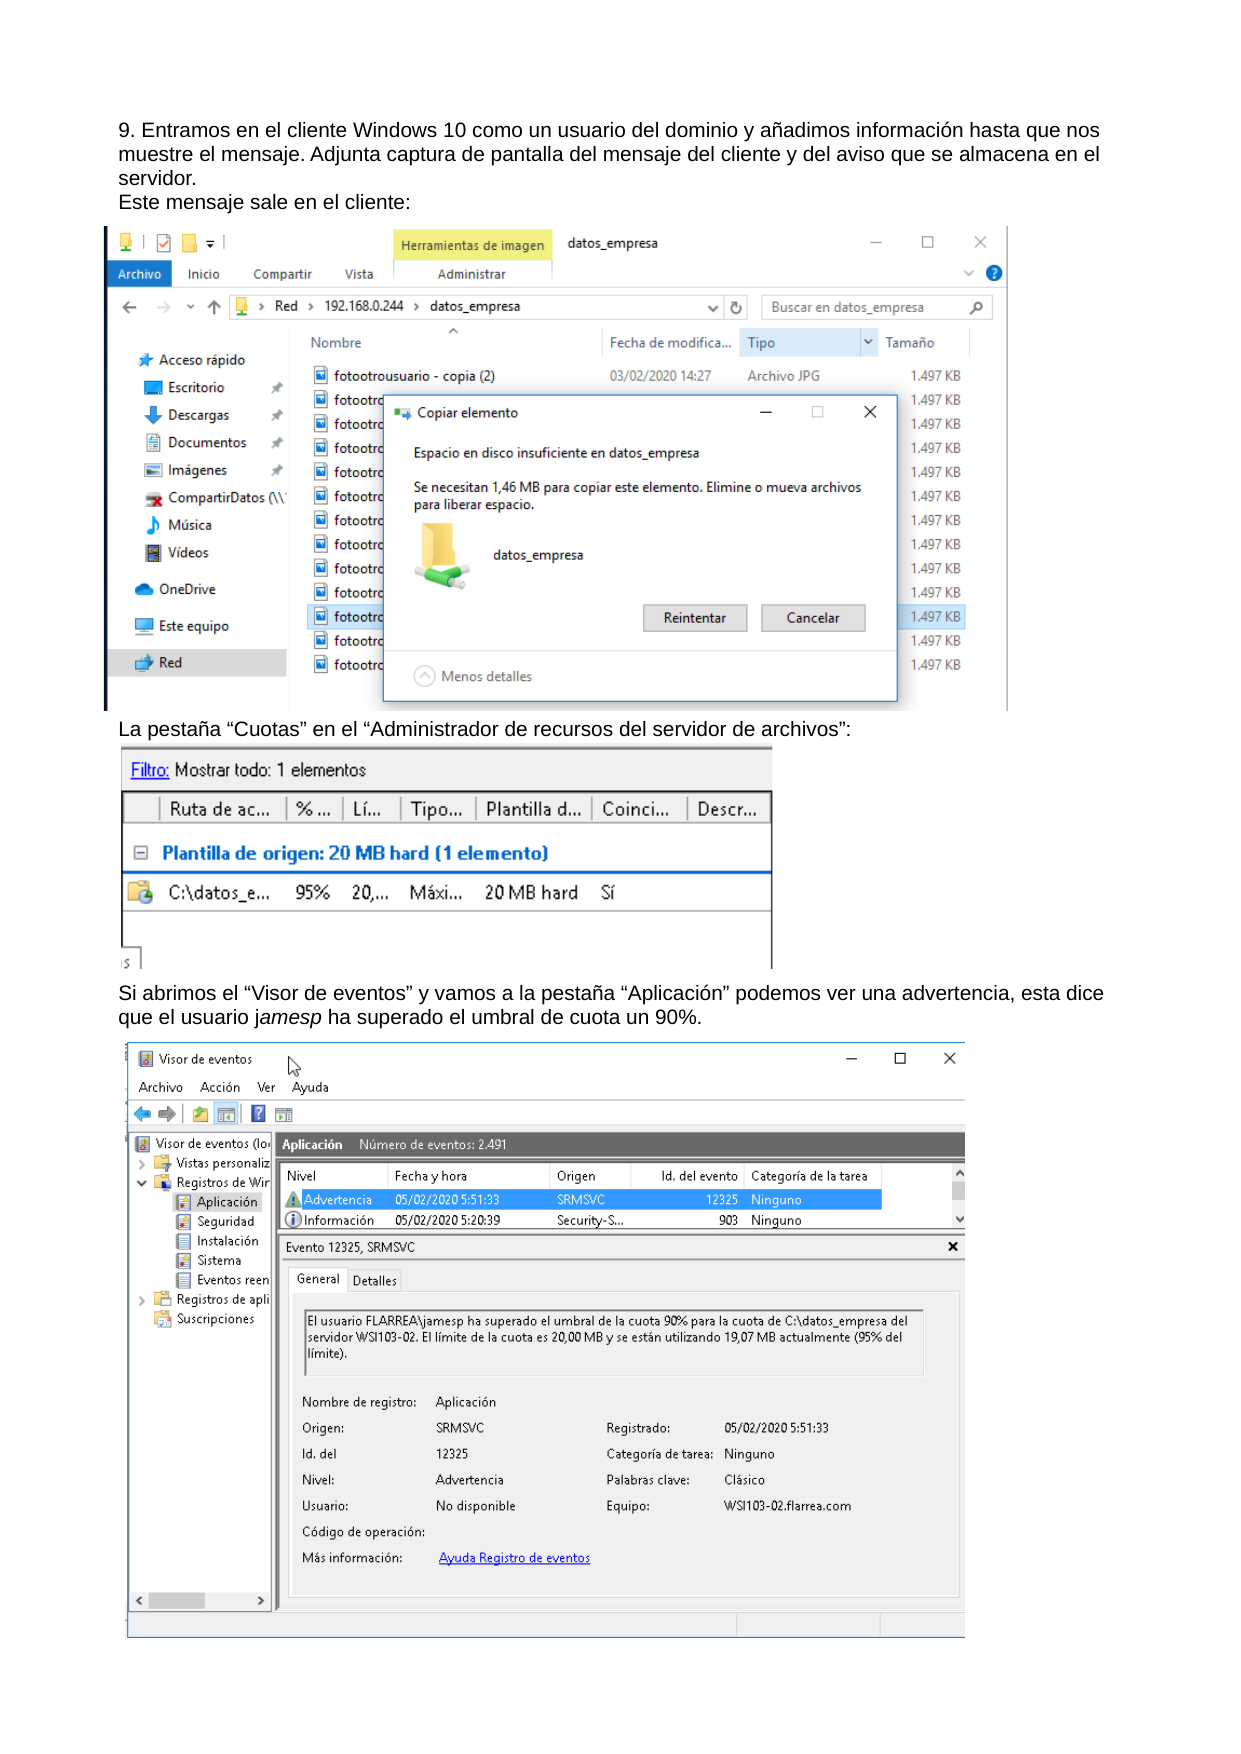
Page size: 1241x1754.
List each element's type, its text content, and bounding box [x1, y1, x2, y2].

text Si abrimos el “Visor de eventos” y vamos a la pestaña “Aplicación” podemos ver una advertencia, esta dice que el usuario jamesp ha superado el umbral de cuota un 90%. [118, 981, 1122, 1028]
text 9. Entramos en el cliente Windows 10 como un usuario del dominio y añadimos información hasta que nos muestre el mensaje. Adjunta captura de pantalla del mensaje del cliente y del aviso que se almacena en el servidor. [118, 118, 1122, 190]
text La pestaña “Cuotas” en el “Administrador de recursos del servidor de archivos”: [118, 717, 1122, 741]
picture [103, 226, 1008, 711]
picture [125, 1041, 965, 1638]
picture [121, 743, 773, 969]
text Este mensaje sale en el cliente: [118, 190, 1122, 214]
